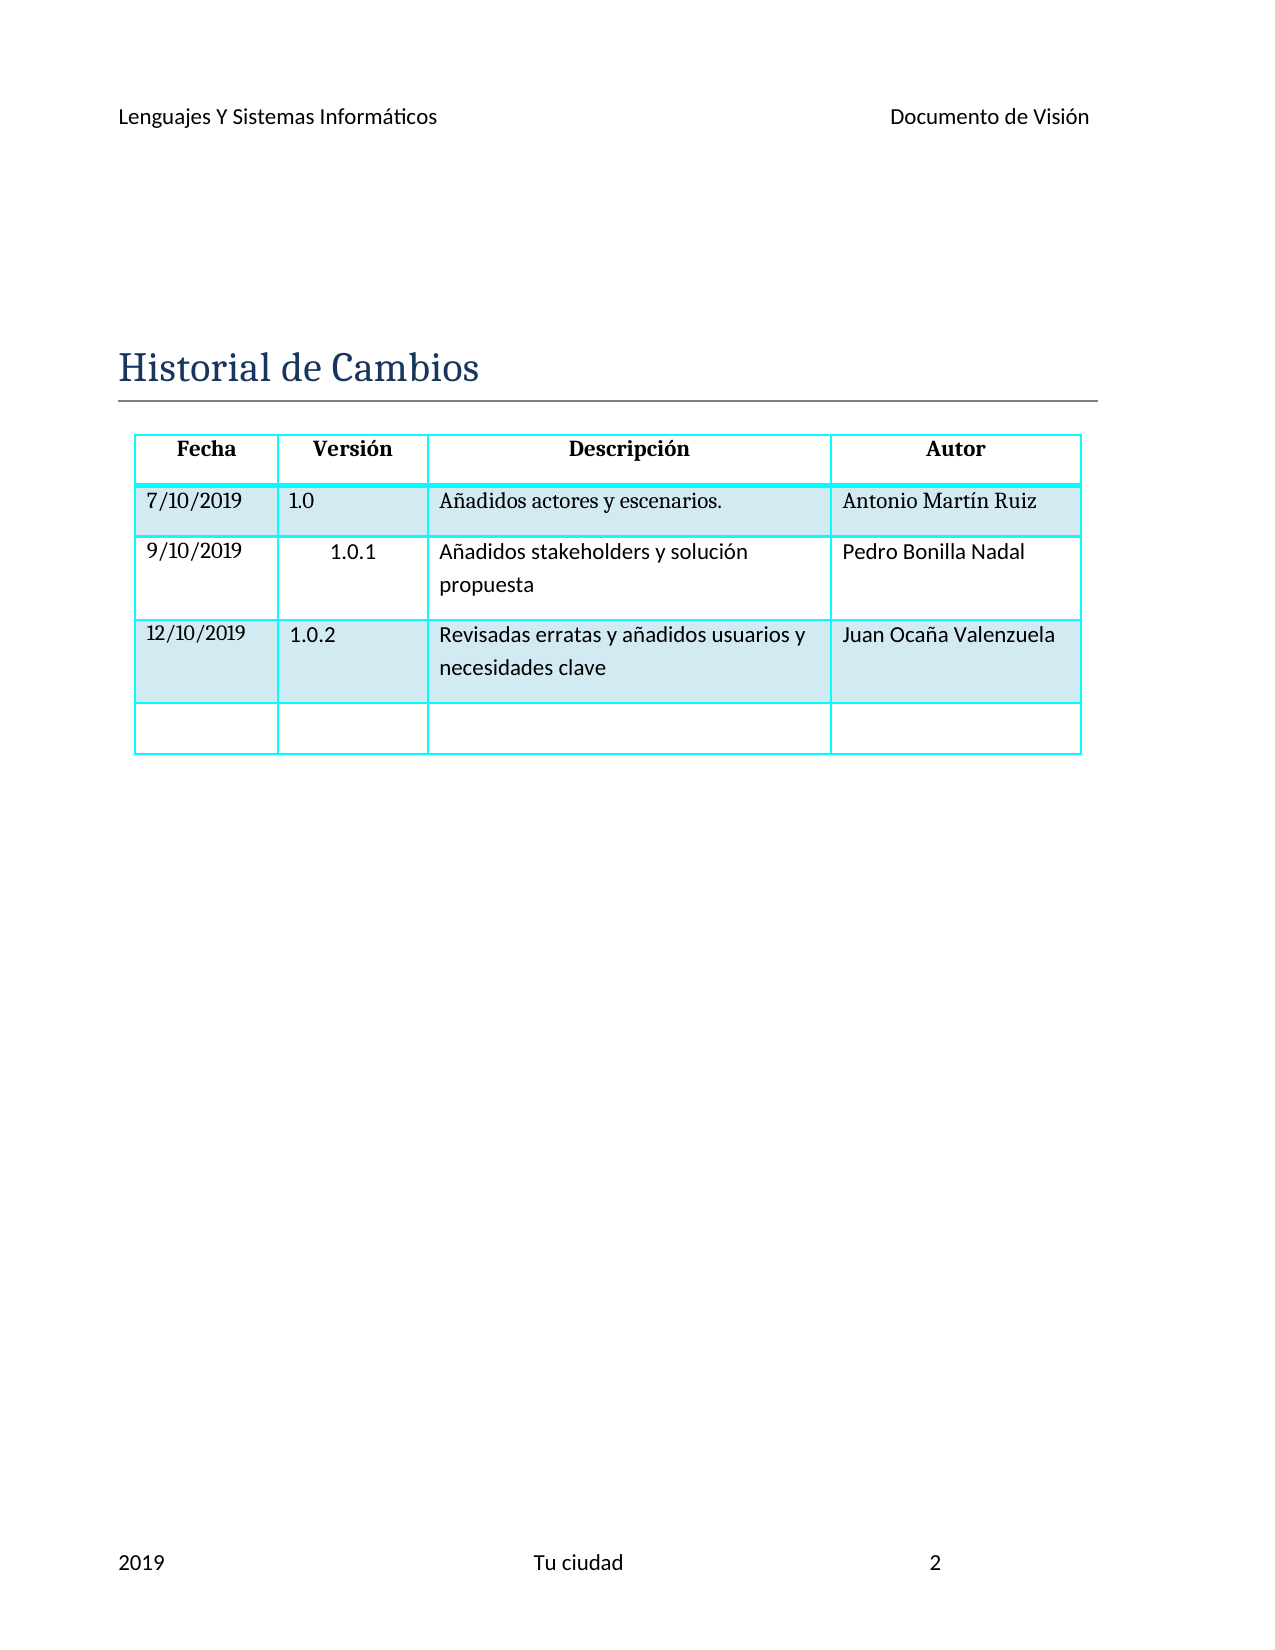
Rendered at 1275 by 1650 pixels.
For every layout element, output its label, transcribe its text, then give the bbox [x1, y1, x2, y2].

table_cell Juan Ocaña Valenzuela [832, 621, 1080, 702]
table_cell Revisadas erratas y añadidos usuarios y necesidades clave [429, 621, 830, 702]
table_cell [429, 704, 830, 753]
table_header Versión [279, 436, 427, 483]
table_cell [832, 704, 1080, 753]
table_cell 7/10/2019 [136, 488, 277, 535]
table_cell 1.0 [279, 488, 427, 535]
table_cell Añadidos actores y escenarios. [429, 488, 830, 535]
table_cell Antonio Martín Ruiz [832, 488, 1080, 535]
table_cell 1.0.1 [279, 538, 427, 618]
title Historial de Cambios [118, 344, 1098, 400]
table_cell [136, 704, 277, 753]
table_cell [279, 704, 427, 753]
table_cell 1.0.2 [279, 621, 427, 702]
table_header Fecha [136, 436, 277, 483]
table_header Autor [832, 436, 1080, 483]
table_cell Pedro Bonilla Nadal [832, 538, 1080, 618]
table_header Descripción [429, 436, 830, 483]
table_cell Añadidos stakeholders y solución propuesta [429, 538, 830, 618]
table_cell 12/10/2019 [136, 621, 277, 702]
table_cell 9/10/2019 [136, 538, 277, 618]
